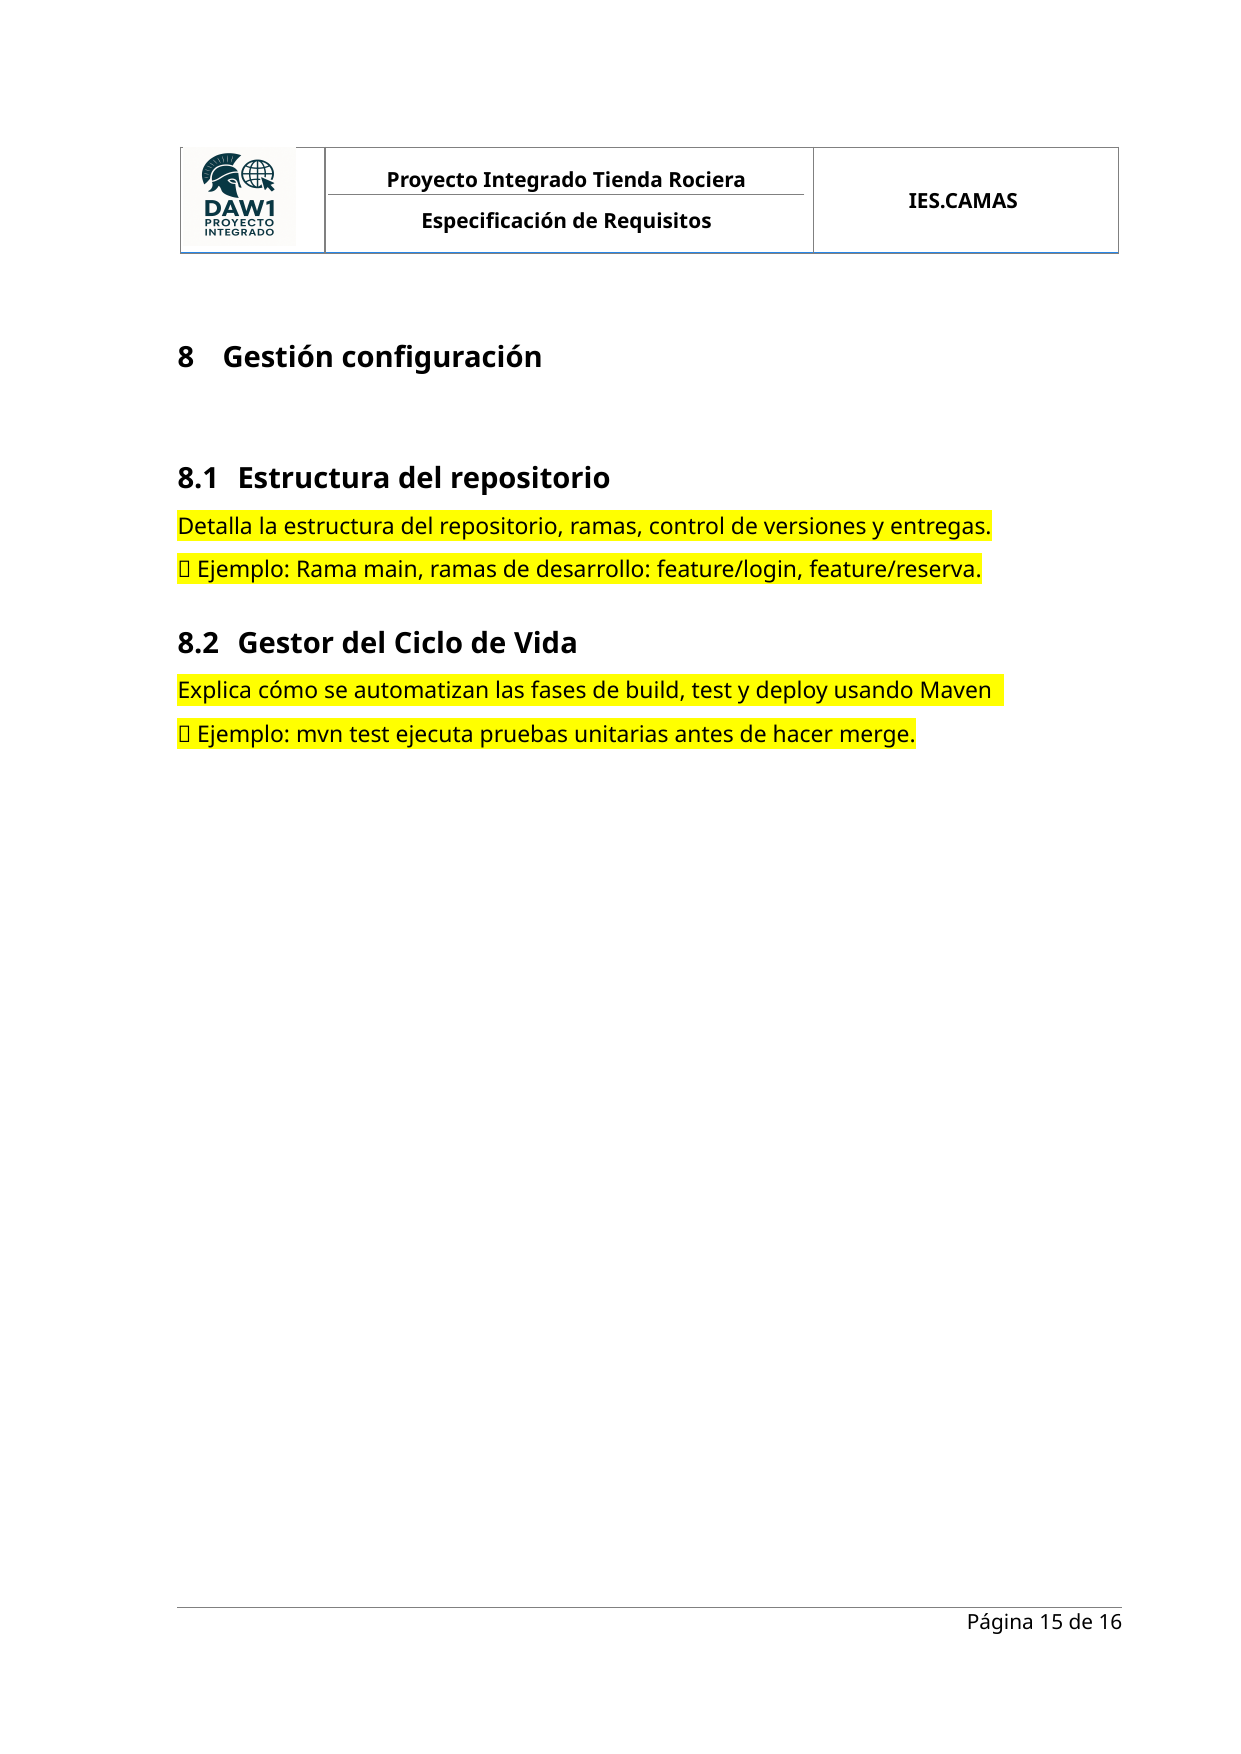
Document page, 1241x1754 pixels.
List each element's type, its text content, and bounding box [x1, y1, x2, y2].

subtitle Estructura del repositorio [177, 457, 1122, 497]
picture [183, 147, 296, 246]
text Explica cómo se automatizan las fases de build, test y deploy usando Maven [177, 674, 1122, 706]
text Detalla la estructura del repositorio, ramas, control de versiones y entregas. [177, 509, 1122, 541]
text 🔹 Ejemplo: mvn test ejecuta pruebas unitarias antes de hacer merge. [177, 718, 1122, 749]
subtitle Gestor del Ciclo de Vida [177, 622, 1122, 662]
text 🔹 Ejemplo: Rama main, ramas de desarrollo: feature/login, feature/reserva. [177, 553, 1122, 584]
subtitle Gestión configuración [177, 336, 1122, 376]
